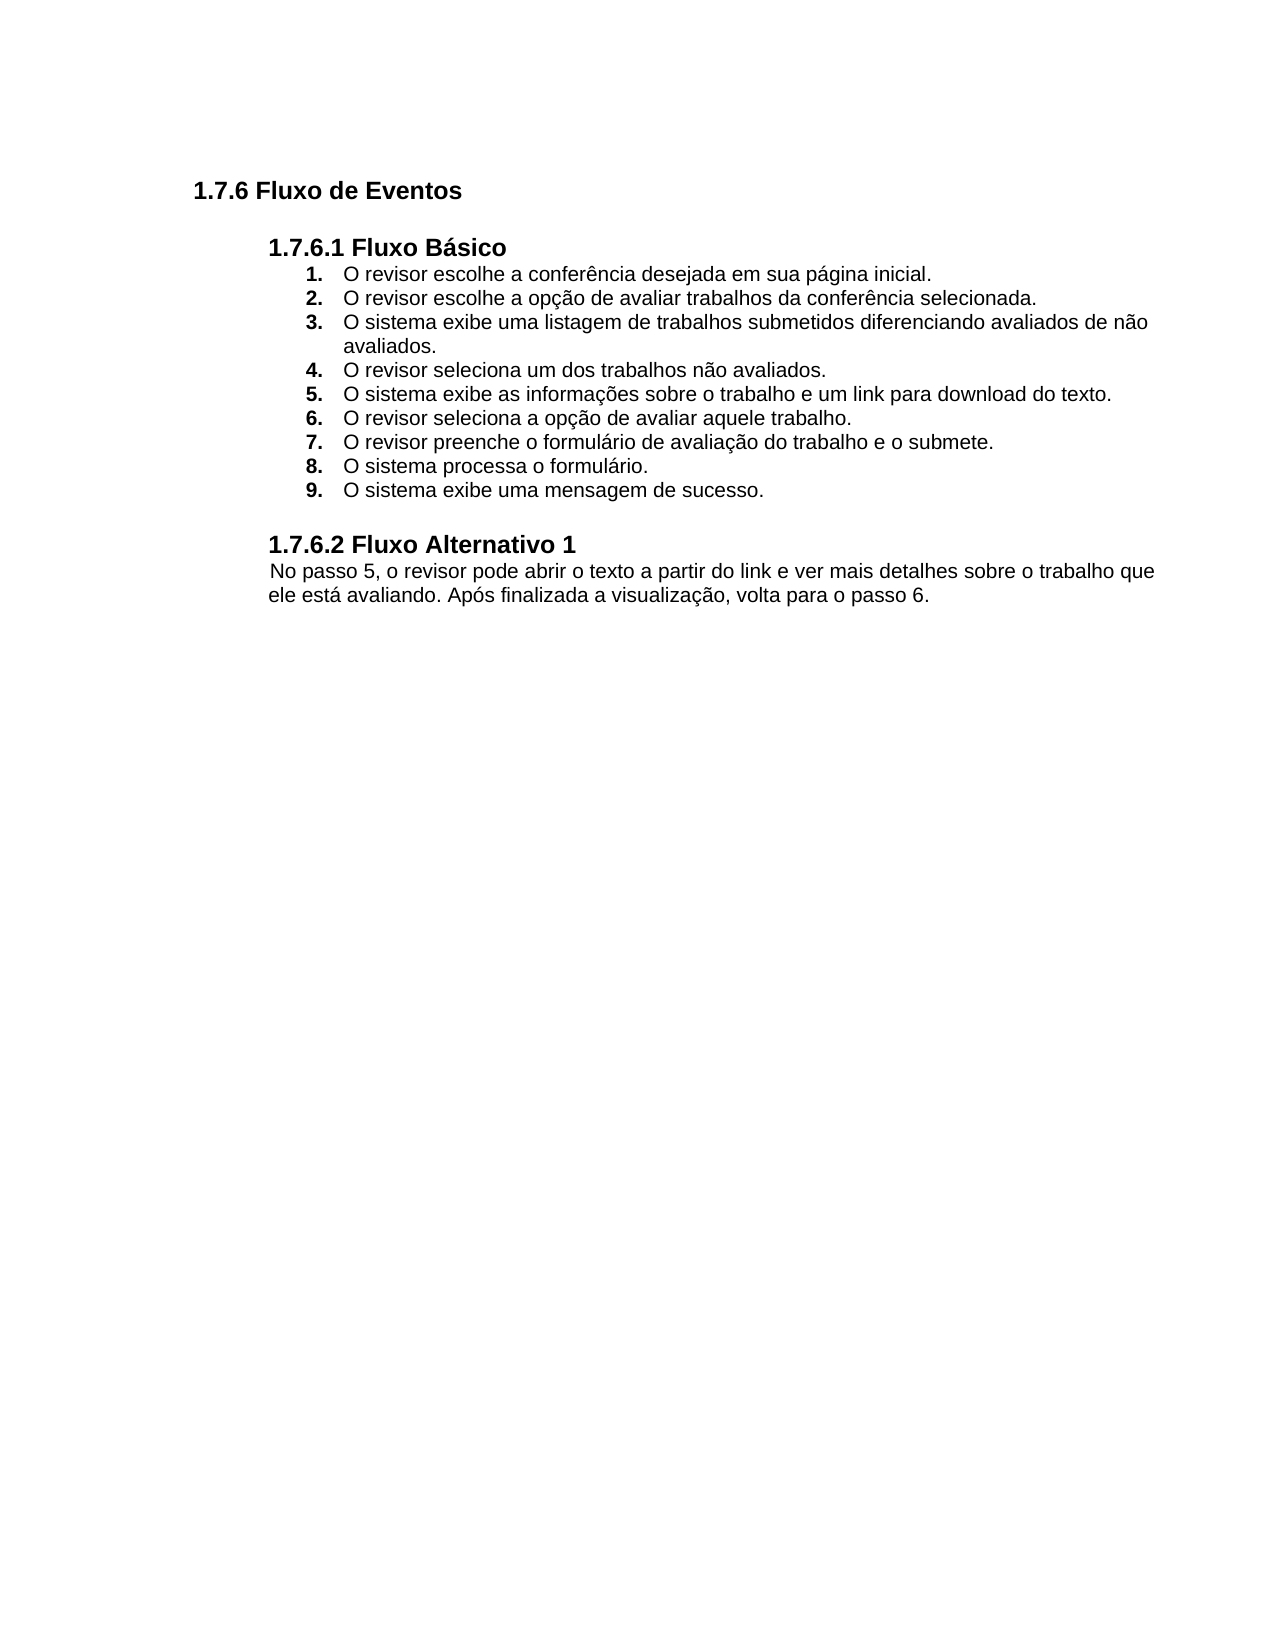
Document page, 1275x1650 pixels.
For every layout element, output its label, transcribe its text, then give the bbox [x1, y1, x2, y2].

text 1.7.6.2 Fluxo Alternativo 1 [118, 530, 1157, 559]
list O sistema exibe as informações sobre o trabalho e um link para download do texto. [306, 382, 1157, 406]
list O revisor escolhe a conferência desejada em sua página inicial. [306, 262, 1157, 286]
list O sistema exibe uma listagem de trabalhos submetidos diferenciando avaliados de não avaliados. [306, 310, 1157, 358]
list O revisor preenche o formulário de avaliação do trabalho e o submete. [306, 429, 1157, 453]
text No passo 5, o revisor pode abrir o texto a partir do link e ver mais detalhes sobre o trabalho que ele está avaliando. Após finalizada a visualização, volta para o passo 6. [268, 559, 1157, 607]
list O sistema exibe uma mensagem de sucesso. [306, 477, 1157, 501]
list O revisor escolhe a opção de avaliar trabalhos da conferência selecionada. [306, 286, 1157, 310]
list O revisor seleciona a opção de avaliar aquele trabalho. [306, 406, 1157, 429]
list O revisor seleciona um dos trabalhos não avaliados. [306, 358, 1157, 382]
text 1.7.6.1 Fluxo Básico [118, 233, 1157, 262]
list O sistema processa o formulário. [306, 453, 1157, 477]
text 1.7.6 Fluxo de Eventos [118, 176, 1157, 204]
